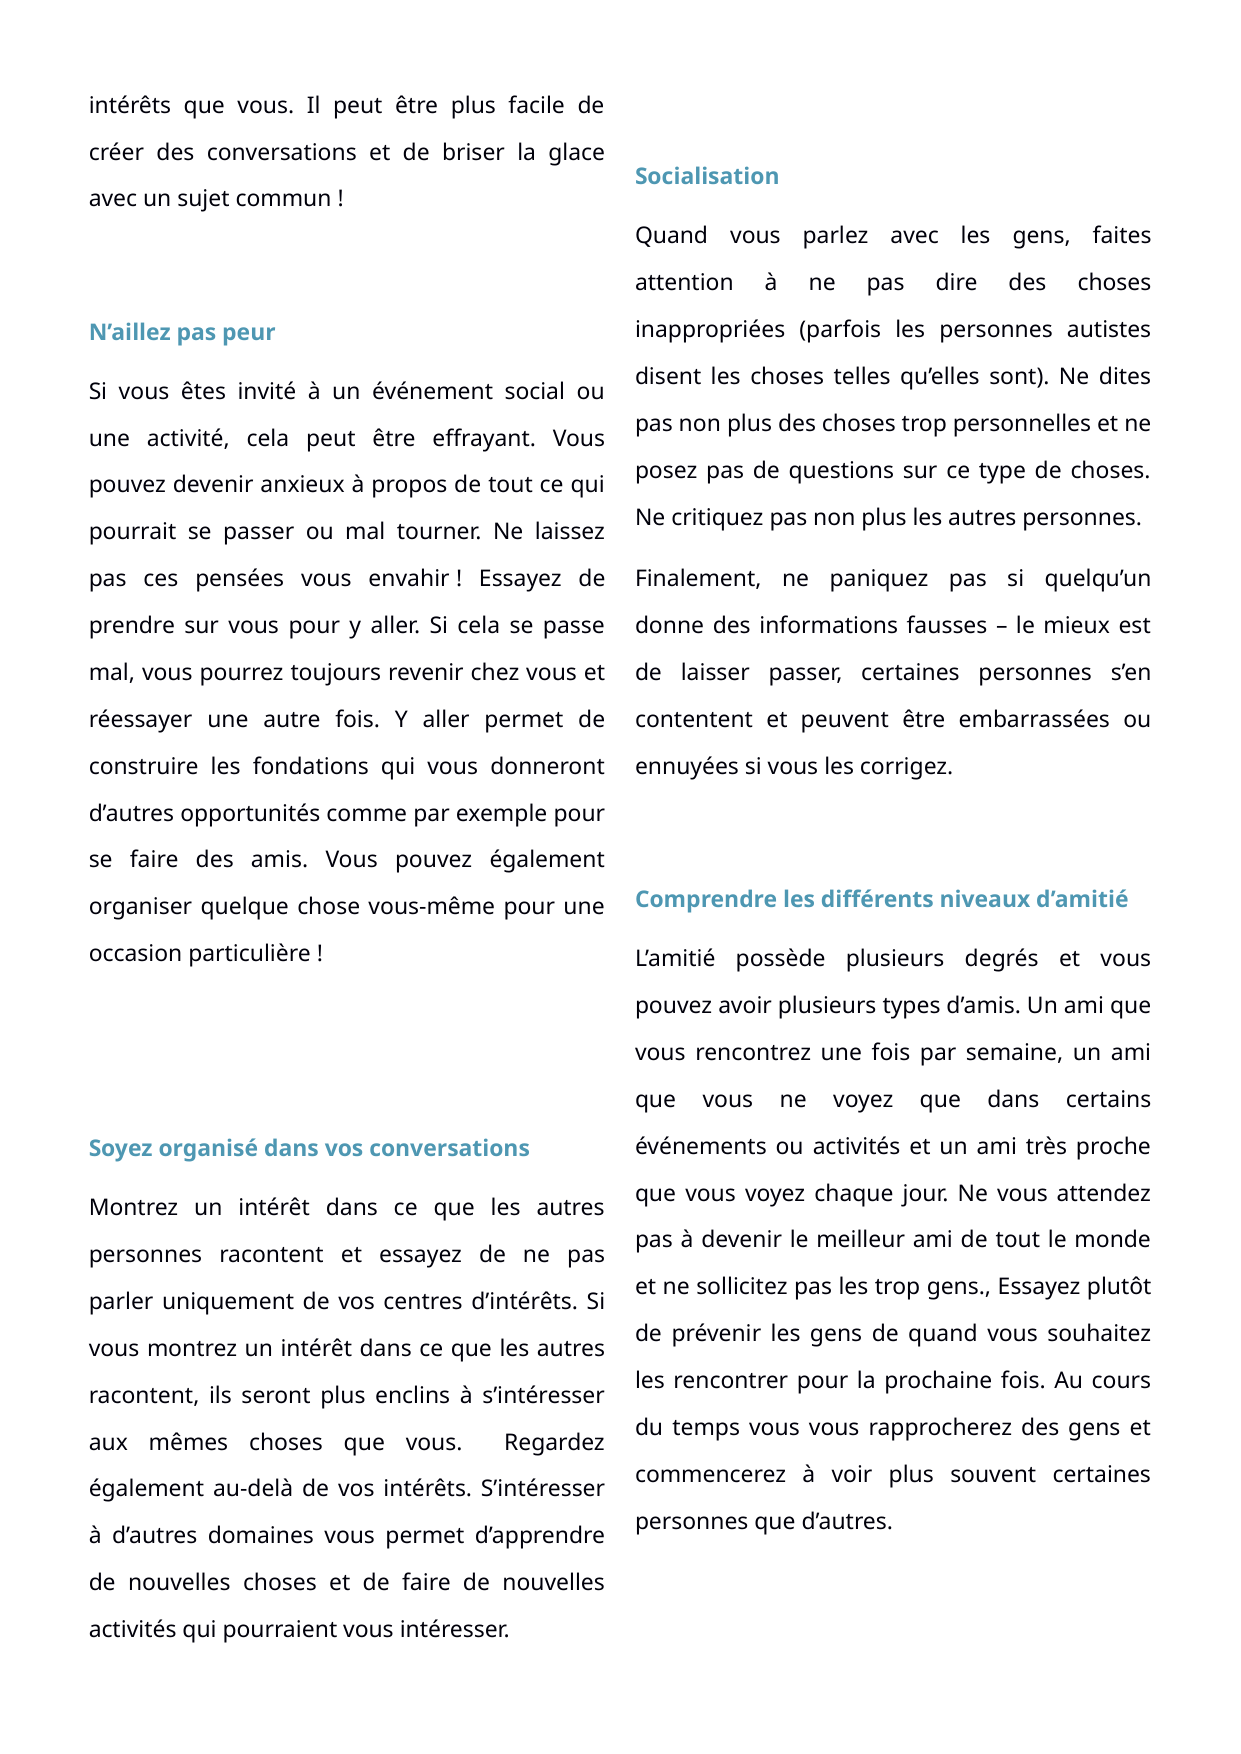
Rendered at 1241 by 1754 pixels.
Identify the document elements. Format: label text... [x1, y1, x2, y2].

subtitle Soyez organisé dans vos conversations [88, 1132, 605, 1163]
subtitle N’aillez pas peur [88, 315, 605, 347]
text Si vous êtes invité à un événement social ou une activité, cela peut être effrayant. Vous pouvez devenir anxieux à propos de tout ce qui pourrait se passer ou mal tourner. Ne laissez pas ces pensées vous envahir ! Essayez de prendre sur vous pour y aller. Si cela se passe mal, vous pourrez toujours revenir chez vous et réessayer une autre fois. Y aller permet de construire les fondations qui vous donneront d’autres opportunités comme par exemple pour se faire des amis. Vous pouvez également organiser quelque chose vous-même pour une occasion particulière ! [88, 375, 605, 968]
subtitle Comprendre les différents niveaux d’amitié [635, 883, 1152, 914]
subtitle Socialisation [635, 160, 1152, 191]
text L’amitié possède plusieurs degrés et vous pouvez avoir plusieurs types d’amis. Un ami que vous rencontrez une fois par semaine, un ami que vous ne voyez que dans certains événements ou activités et un ami très proche que vous voyez chaque jour. Ne vous attendez pas à devenir le meilleur ami de tout le monde et ne sollicitez pas les trop gens., Essayez plutôt de prévenir les gens de quand vous souhaitez les rencontrer pour la prochaine fois. Au cours du temps vous vous rapprocherez des gens et commencerez à voir plus souvent certaines personnes que d’autres. [635, 942, 1152, 1536]
text Montrez un intérêt dans ce que les autres personnes racontent et essayez de ne pas parler uniquement de vos centres d’intérêts. Si vous montrez un intérêt dans ce que les autres racontent, ils seront plus enclins à s’intéresser aux mêmes choses que vous. Regardez également au-delà de vos intérêts. S’intéresser à d’autres domaines vous permet d’apprendre de nouvelles choses et de faire de nouvelles activités qui pourraient vous intéresser. [88, 1191, 605, 1644]
text Quand vous parlez avec les gens, faites attention à ne pas dire des choses inappropriées (parfois les personnes autistes disent les choses telles qu’elles sont). Ne dites pas non plus des choses trop personnelles et ne posez pas de questions sur ce type de choses. Ne critiquez pas non plus les autres personnes. [635, 219, 1152, 532]
text intérêts que vous. Il peut être plus facile de créer des conversations et de briser la glace avec un sujet commun ! [88, 88, 605, 213]
text Finalement, ne paniquez pas si quelqu’un donne des informations fausses – le mieux est de laisser passer, certaines personnes s’en contentent et peuvent être embarrassées ou ennuyées si vous les corrigez. [635, 562, 1152, 781]
